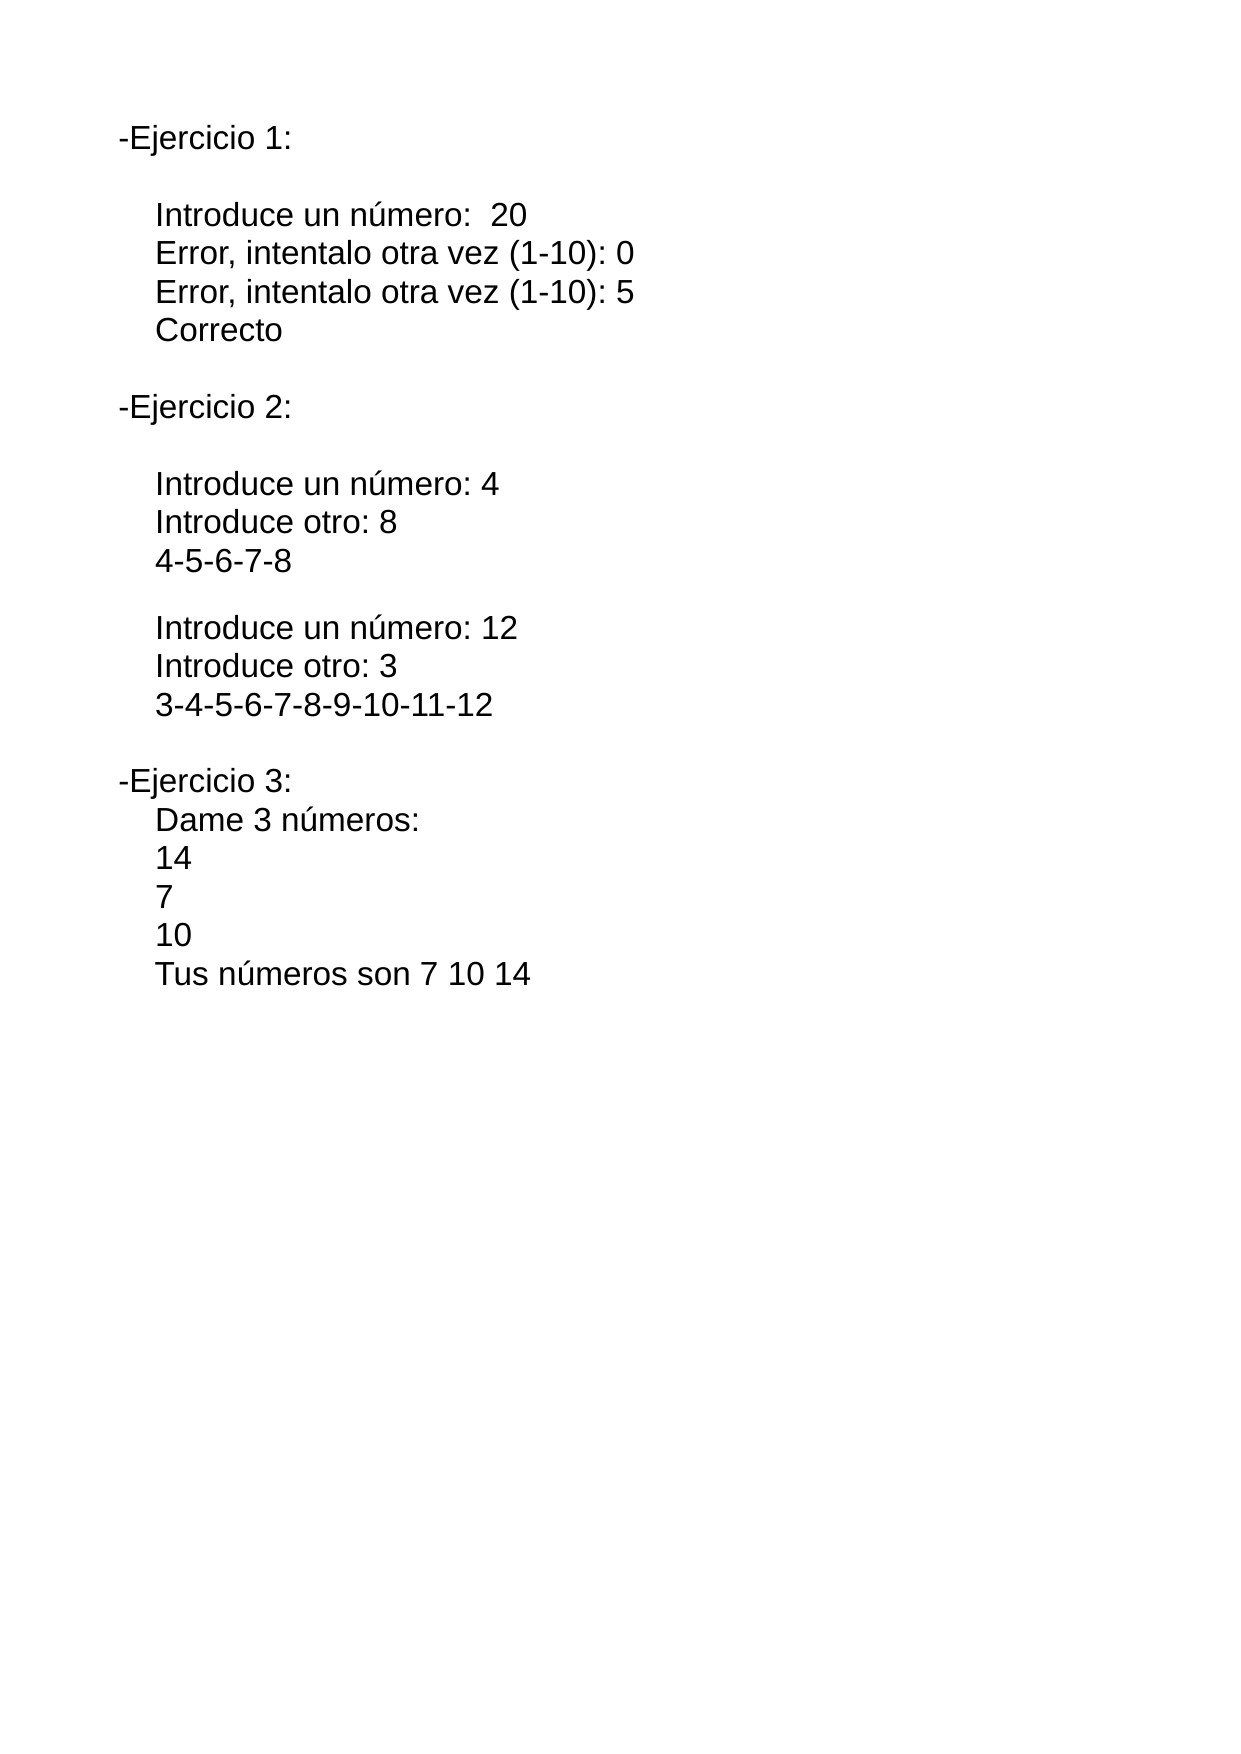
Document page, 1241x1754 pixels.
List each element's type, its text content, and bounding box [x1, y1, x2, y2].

text Error, intentalo otra vez (1-10): 5 [118, 272, 1122, 310]
text 14 [118, 838, 1122, 877]
text 7 [118, 877, 1122, 915]
text Introduce un número: 12 [118, 608, 1122, 646]
text Dame 3 números: [118, 800, 1122, 838]
text -Ejercicio 1: [118, 118, 1122, 157]
text -Ejercicio 2: [118, 387, 1122, 426]
text Introduce un número: 20 [118, 195, 1122, 233]
text Introduce otro: 3 [118, 646, 1122, 684]
text Tus números son 7 10 14 [118, 954, 1122, 992]
text 10 [118, 915, 1122, 954]
text Introduce otro: 8 [118, 502, 1122, 541]
text 4-5-6-7-8 [118, 541, 1122, 579]
text Error, intentalo otra vez (1-10): 0 [118, 233, 1122, 272]
text Introduce un número: 4 [118, 464, 1122, 502]
text 3-4-5-6-7-8-9-10-11-12 [118, 684, 1122, 723]
text -Ejercicio 3: [118, 761, 1122, 800]
text Correcto [118, 310, 1122, 349]
